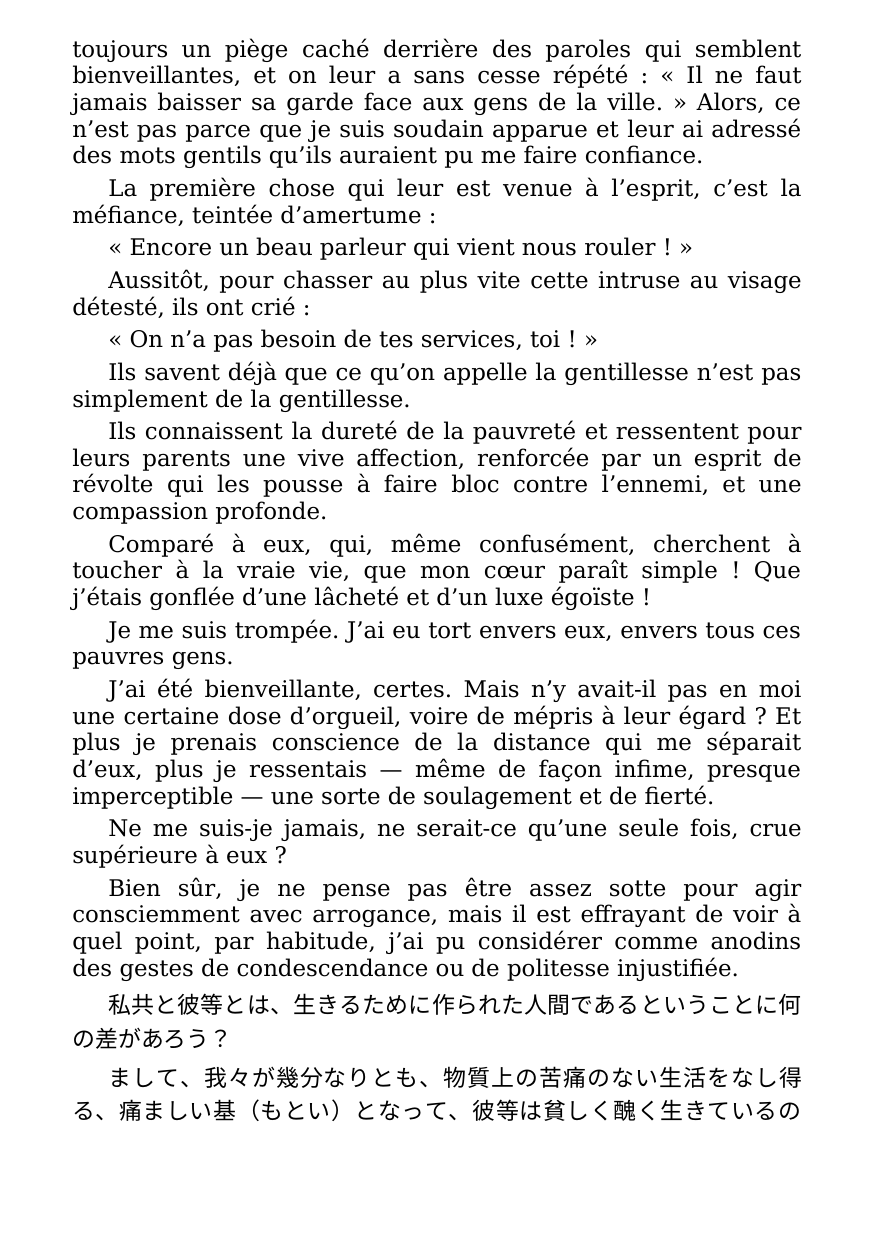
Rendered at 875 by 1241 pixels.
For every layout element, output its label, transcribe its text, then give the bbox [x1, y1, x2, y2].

text « On n’a pas besoin de tes services, toi ! » [72, 326, 802, 353]
text « Encore un beau parleur qui vient nous rouler ! » [72, 234, 802, 261]
text Aussitôt, pour chasser au plus vite cette intruse au visage détesté, ils ont crié : [72, 267, 802, 321]
text まして、我々が幾分なりとも、物質上の苦痛のない生活をなし得る、痛ましい基（もとい）となって、彼等は貧しく醜く生きているの [72, 1060, 802, 1126]
text Je me suis trompée. J’ai eu tort envers eux, envers tous ces pauvres gens. [72, 617, 802, 670]
text Ne me suis-je jamais, ne serait-ce qu’une seule fois, crue supérieure à eux ? [72, 815, 802, 869]
text La première chose qui leur est venue à l’esprit, c’est la méfiance, teintée d’amertume : [72, 175, 802, 229]
text Bien sûr, je ne pense pas être assez sotte pour agir consciemment avec arrogance, mais il est effrayant de voir à quel point, par habitude, j’ai pu considérer comme anodins des gestes de condescendance ou de politesse injustifiée. [72, 875, 802, 981]
text Comparé à eux, qui, même confusément, cherchent à toucher à la vraie vie, que mon cœur paraît simple ! Que j’étais gonflée d’une lâcheté et d’un luxe égoïste ! [72, 531, 802, 611]
text Ils savent déjà que ce qu’on appelle la gentillesse n’est pas simplement de la gentillesse. [72, 359, 802, 412]
text 私共と彼等とは、生きるために作られた人間であるということに何の差があろう？ [72, 987, 802, 1054]
text Ils connaissent la dureté de la pauvreté et ressentent pour leurs parents une vive affection, renforcée par un esprit de révolte qui les pousse à faire bloc contre l’ennemi, et une compassion profonde. [72, 418, 802, 525]
text toujours un piège caché derrière des paroles qui semblent bienveillantes, et on leur a sans cesse répété : « Il ne faut jamais baisser sa garde face aux gens de la ville. » Alors, ce n’est pas parce que je suis soudain apparue et leur ai adressé des mots gentils qu’ils auraient pu me faire confiance. [72, 36, 802, 169]
text J’ai été bienveillante, certes. Mais n’y avait-il pas en moi une certaine dose d’orgueil, voire de mépris à leur égard ? Et plus je prenais conscience de la distance qui me séparait d’eux, plus je ressentais — même de façon infime, presque imperceptible — une sorte de soulagement et de fierté. [72, 676, 802, 809]
